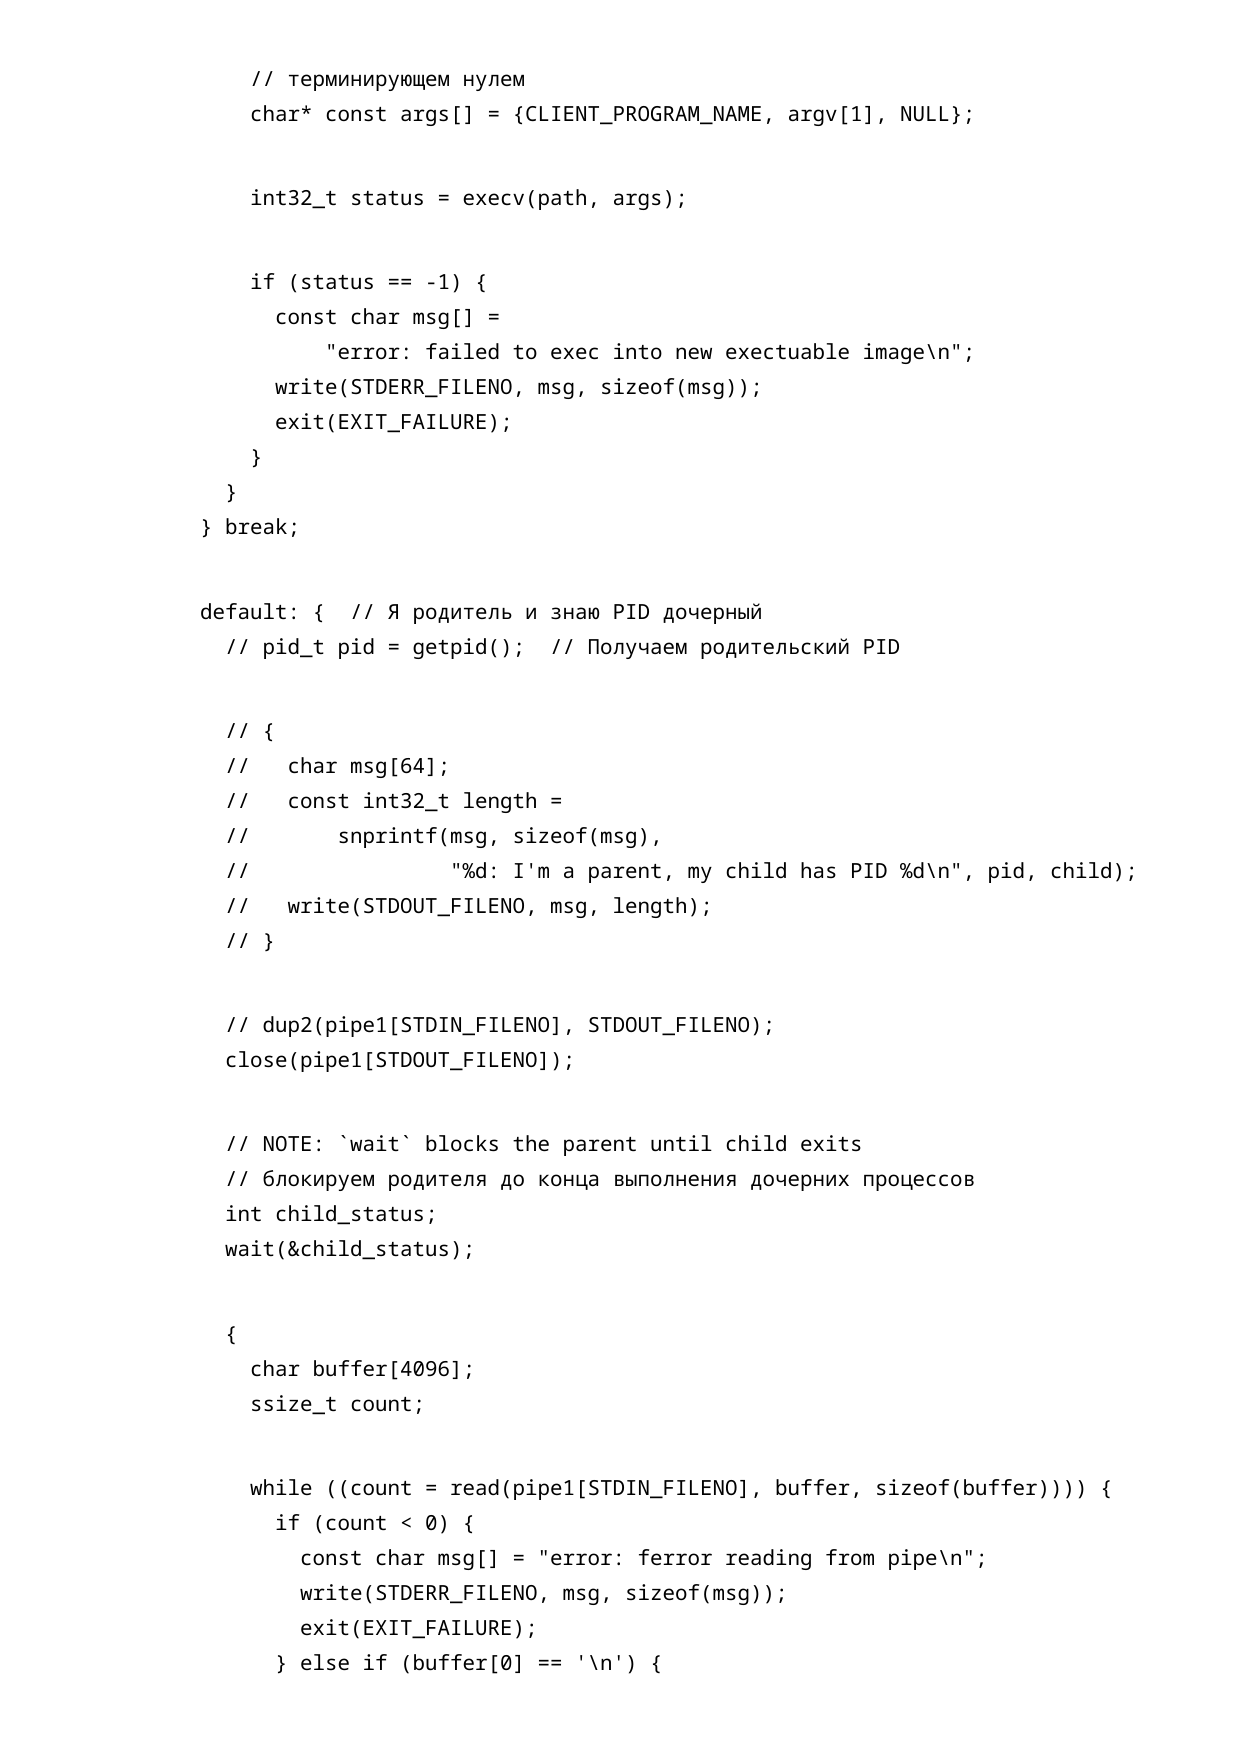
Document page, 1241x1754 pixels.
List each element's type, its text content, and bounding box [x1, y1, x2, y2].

text if (count < 0) { [150, 1519, 319, 1533]
text exit(EXIT_FAILURE); [150, 1624, 357, 1638]
text char buffer[4096]; [394, 1365, 456, 1379]
text exit(EXIT_FAILURE); [518, 1624, 1147, 1638]
text } else if (buffer[0] == '\n') { [281, 1659, 407, 1673]
text const char msg[] = [150, 313, 446, 328]
text char* const args[] = {CLIENT_PROGRAM_NAME, argv[1], NULL}; [869, 110, 957, 124]
text exit(EXIT_FAILURE); [356, 1624, 518, 1638]
text write(STDERR_FILENO, msg, sizeof(msg)); [368, 1589, 596, 1603]
text // write(STDOUT_FILENO, msg, length); [693, 902, 1147, 916]
text const char msg[] = "error: ferror reading from pipe\n"; [915, 1554, 1147, 1568]
text } [150, 488, 1147, 503]
text while ((count = read(pipe1[STDIN_FILENO], buffer, sizeof(buffer)))) { [150, 1484, 332, 1498]
text // } [150, 937, 269, 951]
text // snprintf(msg, sizeof(msg), [643, 832, 1147, 846]
text const char msg[] = [447, 313, 1147, 328]
text // snprintf(msg, sizeof(msg), [150, 832, 364, 846]
text char buffer[4096]; [457, 1365, 1147, 1379]
text // write(STDOUT_FILENO, msg, length); [585, 902, 659, 916]
text parent until child exits [565, 1141, 1147, 1155]
text if (count < 0) { [318, 1519, 443, 1533]
text exit(EXIT_FAILURE); [150, 418, 1147, 433]
text while ((count = read(pipe1[STDIN_FILENO], buffer, sizeof(buffer)))) { [343, 1484, 507, 1498]
text } else if (buffer[0] == '\n') { [656, 1659, 1147, 1673]
text default: { // Я родитель и знаю PID дочерный [715, 608, 1147, 622]
text // терминирующем нулем [423, 75, 480, 89]
text write(STDERR_FILENO, msg, sizeof(msg)); [722, 383, 1147, 398]
text // pid_t pid = getpid(); // Получаем родительский PID [150, 643, 264, 657]
text const char msg[] = "error: ferror reading from pipe\n"; [150, 1554, 471, 1568]
text // блокируем родителя до конца выполнения дочерних процессов [911, 1176, 1147, 1190]
text // const int32_t length = [150, 797, 509, 811]
text // char msg[64]; [432, 762, 1147, 776]
text // char msg[64]; [150, 762, 384, 776]
text // терминирующем нулем [315, 75, 377, 89]
text } else if (buffer[0] == '\n') { [150, 1659, 282, 1673]
text "error: failed to exec into new exectuable image\n"; [910, 348, 1147, 363]
text char* const args[] = {CLIENT_PROGRAM_NAME, argv[1], NULL}; [518, 110, 821, 124]
text { [231, 1330, 1147, 1344]
text const char msg[] = "error: ferror reading from pipe\n"; [810, 1554, 889, 1568]
text // const int32_t length = [510, 797, 1147, 811]
text // dup2(pipe1[STDIN_FILENO], STDOUT_FILENO); [150, 1021, 289, 1036]
text // dup2(pipe1[STDIN_FILENO], STDOUT_FILENO); [353, 1021, 1147, 1036]
text int32_t status = execv(path, args); [150, 194, 532, 208]
text while ((count = read(pipe1[STDIN_FILENO], buffer, sizeof(buffer)))) { [744, 1484, 957, 1498]
text default: { // Я родитель и знаю PID дочерный [150, 608, 319, 622]
text write(STDERR_FILENO, msg, sizeof(msg)); [150, 1589, 369, 1603]
text wait(&child_status); [150, 1246, 1147, 1260]
text // snprintf(msg, sizeof(msg), [485, 832, 594, 846]
text // терминирующем нулем [150, 75, 314, 89]
text // блокируем родителя до конца выполнения дочерних процессов [150, 1176, 327, 1190]
text write(STDERR_FILENO, msg, sizeof(msg)); [597, 1589, 707, 1603]
text char* const args[] = {CLIENT_PROGRAM_NAME, argv[1], NULL}; [150, 110, 434, 124]
text write(STDERR_FILENO, msg, sizeof(msg)); [572, 383, 721, 398]
text // write(STDOUT_FILENO, msg, length); [356, 902, 584, 916]
text char buffer[4096]; [150, 1365, 392, 1379]
text "error: failed to exec into new exectuable image\n"; [150, 348, 909, 363]
text } else if (buffer[0] == '\n') { [519, 1659, 631, 1673]
text default: { // Я родитель и знаю PID дочерный [318, 608, 414, 622]
text // "%d: I'm a parent, my child has PID %d\n", pid, child); [706, 867, 989, 881]
text // } [268, 937, 1147, 951]
text close(pipe1[STDOUT_FILENO]); [328, 1056, 1147, 1071]
text if (count < 0) { [443, 1519, 469, 1533]
text write(STDERR_FILENO, msg, sizeof(msg)); [150, 383, 571, 398]
text // pid_t pid = getpid(); // Получаем родительский PID [340, 643, 421, 657]
text // "%d: I'm a parent, my child has PID %d\n", pid, child); [990, 867, 1118, 881]
text // "%d: I'm a parent, my child has PID %d\n", pid, child); [590, 867, 705, 881]
text // "%d: I'm a parent, my child has PID %d\n", pid, child); [150, 867, 589, 881]
text ssize_t count; [150, 1400, 1147, 1414]
text close(pipe1[STDOUT_FILENO]); [150, 1056, 302, 1071]
text } [150, 453, 1147, 468]
text if (count < 0) { [468, 1519, 1147, 1533]
text // терминирующем нулем [481, 75, 1147, 89]
text // NOTE: `wait` blocks the [150, 1141, 564, 1155]
text // { [150, 727, 269, 741]
text while ((count = read(pipe1[STDIN_FILENO], buffer, sizeof(buffer)))) { [582, 1484, 743, 1498]
text // snprintf(msg, sizeof(msg), [365, 832, 444, 846]
text write(STDERR_FILENO, msg, sizeof(msg)); [768, 1589, 1147, 1603]
text } else if (buffer[0] == '\n') { [406, 1659, 492, 1673]
text // pid_t pid = getpid(); // Получаем родительский PID [735, 643, 1147, 657]
text if (status == -1) { [150, 278, 1147, 293]
text int32_t status = execv(path, args); [540, 194, 646, 208]
text // { [268, 727, 1147, 741]
text char* const args[] = {CLIENT_PROGRAM_NAME, argv[1], NULL}; [956, 110, 1147, 124]
text } break; [150, 523, 1147, 538]
text // блокируем родителя до конца выполнения дочерних процессов [586, 1176, 754, 1190]
text // write(STDOUT_FILENO, msg, length); [150, 902, 357, 916]
text int32_t status = execv(path, args); [668, 194, 1147, 208]
text { [150, 1330, 232, 1344]
text const char msg[] = "error: ferror reading from pipe\n"; [494, 1554, 809, 1568]
text int child_status; [150, 1211, 1147, 1225]
text default: { // Я родитель и знаю PID дочерный [447, 608, 666, 622]
text // char msg[64]; [394, 762, 431, 776]
text // pid_t pid = getpid(); // Получаем родительский PID [506, 643, 630, 657]
